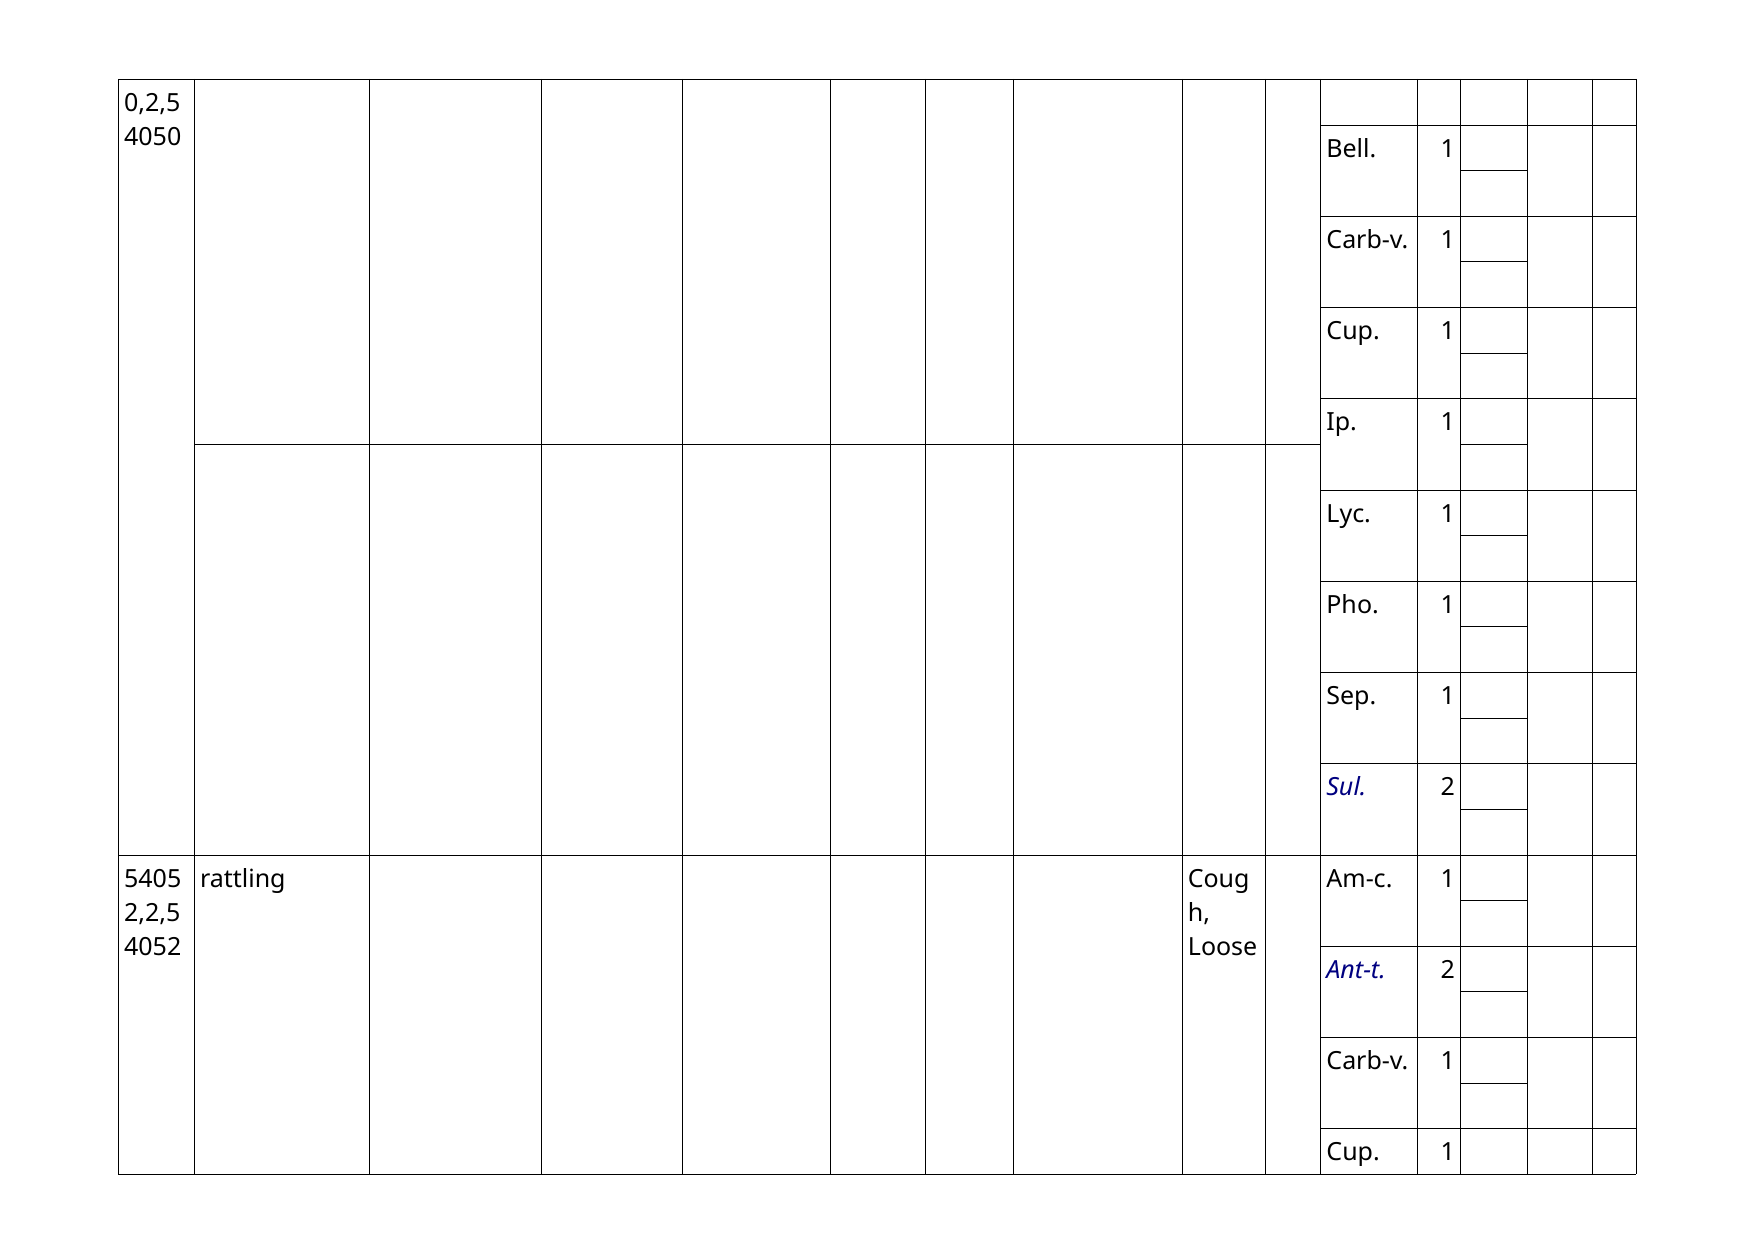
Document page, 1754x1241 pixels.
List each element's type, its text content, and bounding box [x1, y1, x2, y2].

table_cell [1528, 764, 1592, 854]
table_cell [1266, 80, 1320, 444]
table_cell [1321, 80, 1417, 124]
table_cell 54052,2,54052 [119, 856, 194, 1174]
table_cell [831, 856, 925, 1174]
table_cell [926, 80, 1013, 444]
table_cell [1528, 1129, 1592, 1174]
table_cell [370, 856, 541, 1174]
table_cell [1461, 1129, 1527, 1174]
table_cell 1 [1418, 673, 1460, 763]
table_cell [683, 80, 830, 444]
table_cell [1014, 80, 1182, 444]
table_cell [195, 80, 369, 444]
table_cell [1461, 445, 1527, 489]
table_cell [1014, 445, 1182, 854]
table_cell [1461, 947, 1527, 991]
table_cell 1 [1418, 1038, 1460, 1128]
table_cell [1528, 399, 1592, 489]
table_cell [1461, 856, 1527, 900]
table_cell [683, 445, 830, 854]
table_cell [1266, 856, 1320, 1174]
table_cell 1 [1418, 491, 1460, 581]
table_cell [1461, 126, 1527, 170]
table_cell [1593, 491, 1636, 581]
table_cell [1593, 764, 1636, 854]
table_cell [1461, 80, 1527, 124]
table_cell [542, 856, 682, 1174]
table_cell [1461, 491, 1527, 535]
table_cell 1 [1418, 217, 1460, 307]
table_cell [1461, 399, 1527, 444]
table_cell [1593, 126, 1636, 216]
table_cell [1528, 673, 1592, 763]
table_cell [1528, 217, 1592, 307]
table_cell [1593, 217, 1636, 307]
table_cell [1418, 80, 1460, 124]
table_cell [1461, 719, 1527, 763]
table_cell [1461, 810, 1527, 854]
table_cell Carb-v. [1321, 1038, 1417, 1128]
table_cell [831, 80, 925, 444]
table_cell [1461, 627, 1527, 672]
table_cell 2 [1418, 947, 1460, 1037]
table_cell [1461, 262, 1527, 307]
table_cell [1461, 171, 1527, 216]
table_cell [1593, 308, 1636, 398]
table_cell Am-c. [1321, 856, 1417, 946]
table_cell [370, 445, 541, 854]
table_cell [1593, 80, 1636, 124]
table_cell [1528, 126, 1592, 216]
table_cell [683, 856, 830, 1174]
table_cell [1461, 217, 1527, 261]
table_cell [1183, 80, 1265, 444]
table_cell Cup. [1321, 308, 1417, 398]
table_cell 1 [1418, 856, 1460, 946]
table_cell [1461, 582, 1527, 626]
table_cell [1266, 445, 1320, 854]
table_cell [370, 80, 541, 444]
table_cell [1593, 673, 1636, 763]
table_cell [1593, 1038, 1636, 1128]
table_cell [1461, 992, 1527, 1037]
table_cell 1 [1418, 399, 1460, 489]
table_cell [542, 445, 682, 854]
table_cell Pho. [1321, 582, 1417, 672]
table_cell 1 [1418, 582, 1460, 672]
table_cell [1461, 901, 1527, 946]
table_cell [1593, 947, 1636, 1037]
table_cell Cough, Loose [1183, 856, 1265, 1174]
table_cell 0,2,54050 [119, 80, 194, 854]
table_cell [831, 445, 925, 854]
table_cell [195, 445, 369, 854]
table_cell [1593, 1129, 1636, 1174]
table_cell [1593, 856, 1636, 946]
table_cell [1461, 354, 1527, 398]
table_cell [1528, 947, 1592, 1037]
table_cell 2 [1418, 764, 1460, 854]
table_cell Ip. [1321, 399, 1417, 489]
table_cell [1461, 536, 1527, 581]
table_cell [926, 856, 1013, 1174]
table_cell [1461, 673, 1527, 718]
table_cell Sep. [1321, 673, 1417, 763]
table_cell [1528, 856, 1592, 946]
table_cell [542, 80, 682, 444]
table_cell [1528, 308, 1592, 398]
table_cell [1528, 1038, 1592, 1128]
table_cell Sul. [1321, 764, 1417, 854]
table_cell 1 [1418, 308, 1460, 398]
table_cell 1 [1418, 126, 1460, 216]
table_cell [1528, 491, 1592, 581]
table_cell [1461, 1038, 1527, 1083]
table_cell [1461, 1084, 1527, 1128]
table_cell 1 [1418, 1129, 1460, 1174]
table_cell [1461, 308, 1527, 353]
table_cell [1528, 582, 1592, 672]
table_cell rattling [195, 856, 369, 1174]
table_cell Cup. [1321, 1129, 1417, 1174]
table_cell [1528, 80, 1592, 124]
table_cell Carb-v. [1321, 217, 1417, 307]
table_cell [1593, 582, 1636, 672]
table_cell [1461, 764, 1527, 809]
table_cell Lyc. [1321, 491, 1417, 581]
table_cell [1183, 445, 1265, 854]
table_cell [1593, 399, 1636, 489]
table_cell Bell. [1321, 126, 1417, 216]
table_cell [1014, 856, 1182, 1174]
table_cell Ant-t. [1321, 947, 1417, 1037]
table_cell [926, 445, 1013, 854]
